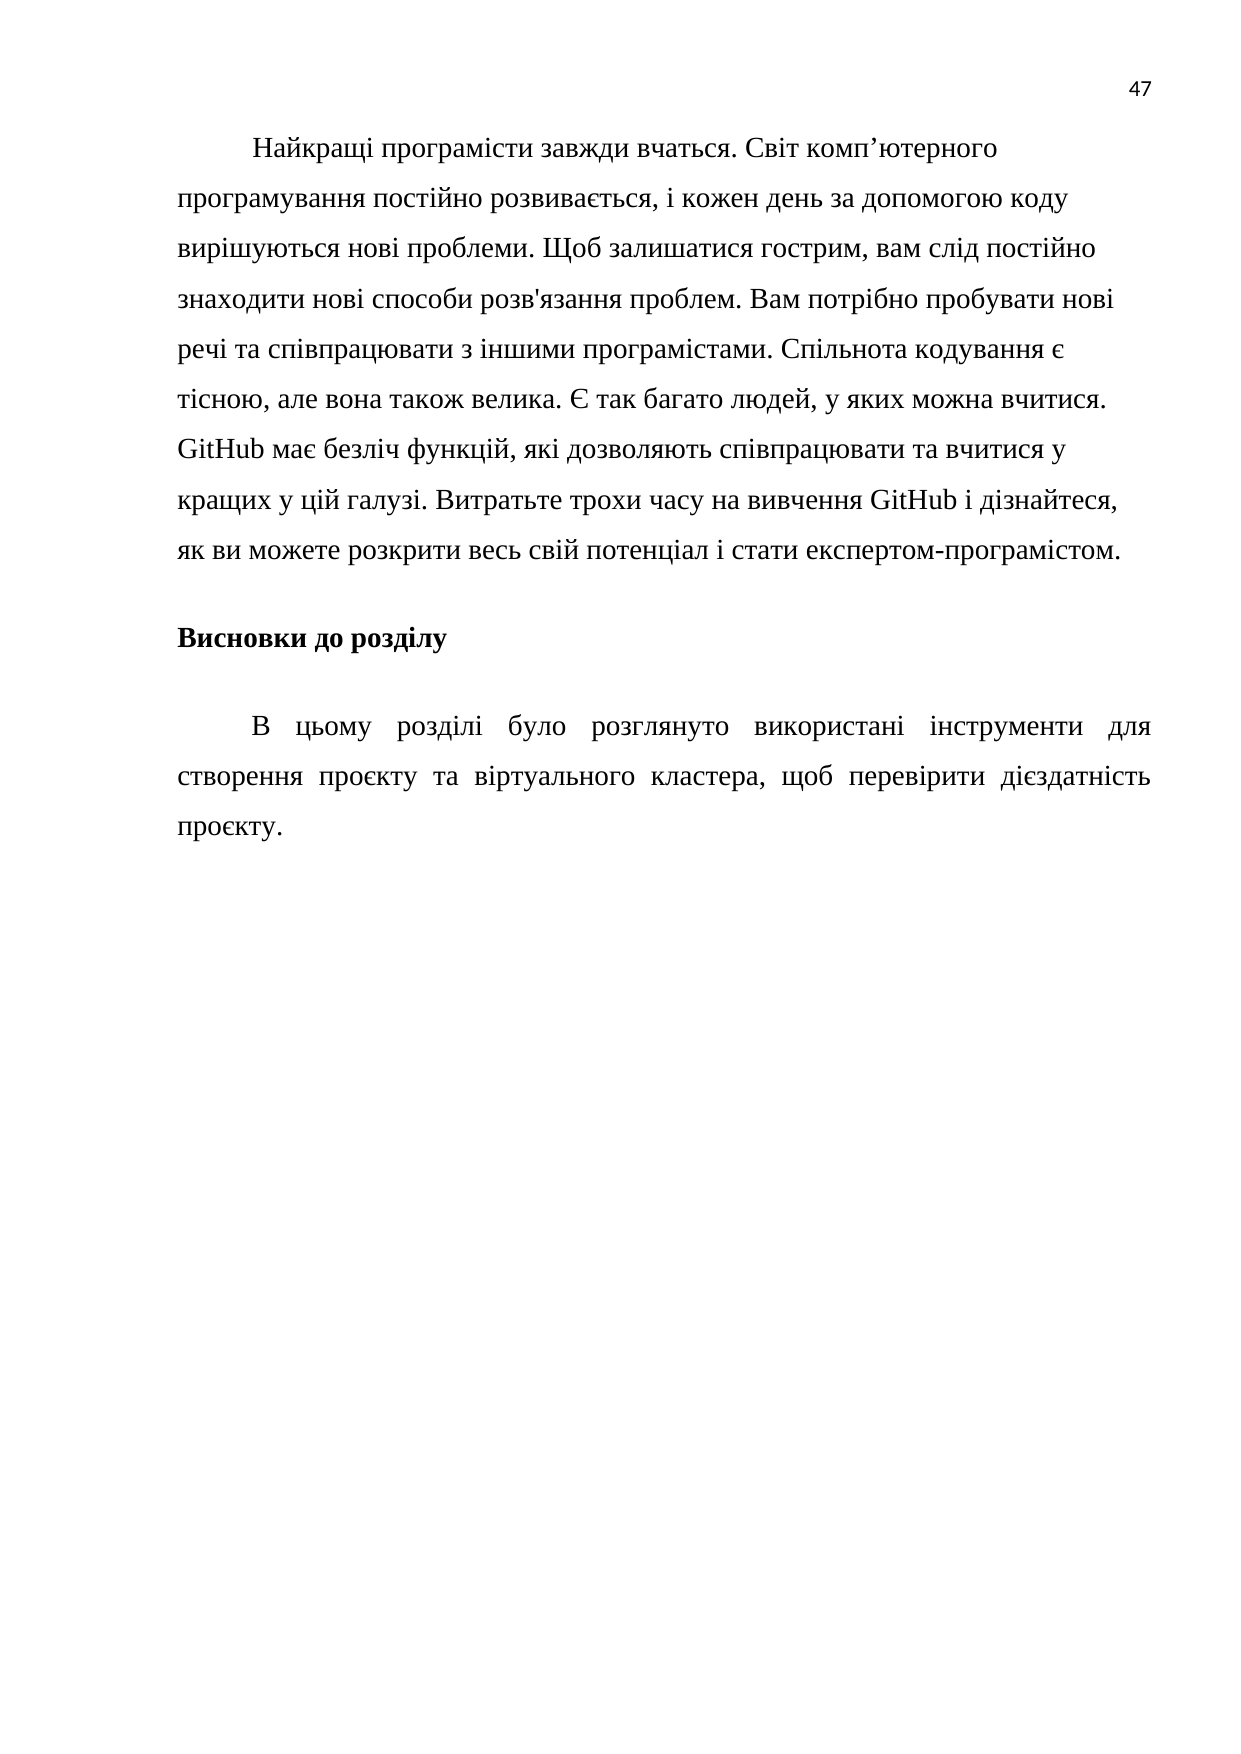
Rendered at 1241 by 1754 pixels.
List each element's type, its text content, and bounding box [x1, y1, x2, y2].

subtitle Висновки до розділу [177, 620, 1152, 654]
text В цьому розділі було розглянуто використані інструменти для створення проєкту та віртуального кластера, щоб перевірити дієздатність проєкту. [177, 708, 1152, 842]
text Найкращі програмісти завжди вчаться. Світ комп’ютерного програмування постійно розвивається, і кожен день за допомогою коду вирішуються нові проблеми. Щоб залишатися гострим, вам слід постійно знаходити нові способи розв'язання проблем. Вам потрібно пробувати нові речі та співпрацювати з іншими програмістами. Спільнота кодування є тісною, але вона також велика. Є так багато людей, у яких можна вчитися. GitHub має безліч функцій, які дозволяють співпрацювати та вчитися у кращих у цій галузі. Витратьте трохи часу на вивчення GitHub і дізнайтеся, як ви можете розкрити весь свій потенціал і стати експертом-програмістом. [177, 130, 1152, 566]
